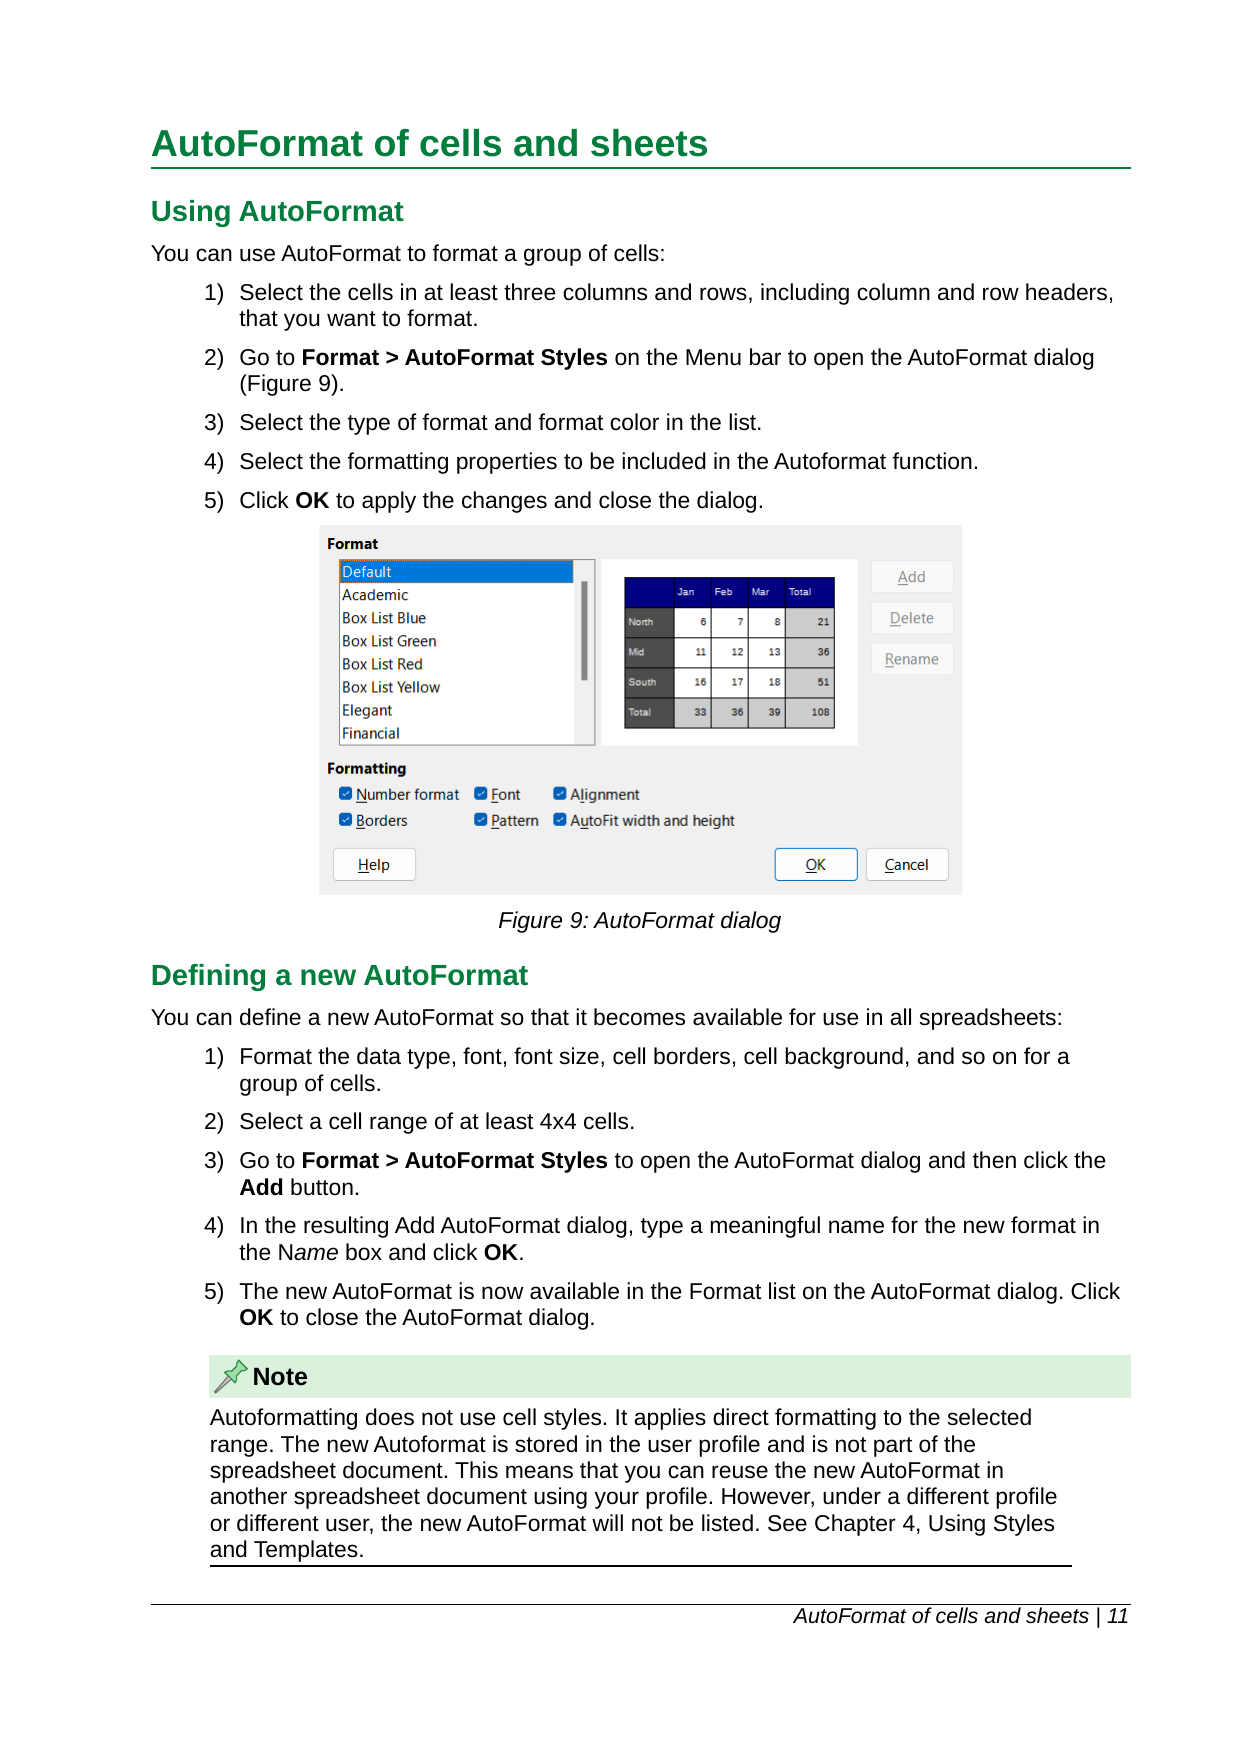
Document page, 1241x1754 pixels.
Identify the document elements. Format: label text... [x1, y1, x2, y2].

subtitle Defining a new AutoFormat [151, 958, 1131, 992]
subtitle Note [209, 1355, 1131, 1398]
subtitle Using AutoFormat [151, 194, 1131, 227]
list The new AutoFormat is now available in the Format list on the AutoFormat dialog. Click OK to close the AutoFormat dialog. [224, 1278, 1131, 1330]
subtitle AutoFormat of cells and sheets [151, 121, 1131, 167]
list Go to Format > AutoFormat Styles on the Menu bar to open the AutoFormat dialog (Figure 9). [224, 344, 1131, 397]
text Autoformatting does not use cell styles. It applies direct formatting to the selected range. The new Autoformat is stored in the user profile and is not part of the spreadsheet document. This means that you can reuse the new AutoFormat in another spreadsheet document using your profile. However, under a different profile or different user, the new AutoFormat will not be listed. See Chapter 4, Using Styles and Templates. [209, 1404, 1072, 1567]
text Figure 9: AutoFormat dialog [319, 907, 962, 933]
list You can use AutoFormat to format a group of cells: [151, 240, 1131, 266]
list In the resulting Add AutoFormat dialog, type a meaningful name for the new format in the Name box and click OK. [224, 1212, 1131, 1265]
list Select the type of format and format color in the list. [224, 409, 1131, 436]
list Click OK to apply the changes and close the dialog. [224, 487, 1131, 513]
picture [319, 525, 963, 895]
list Select the cells in at least three columns and rows, including column and row headers, that you want to format. [224, 279, 1131, 331]
list Format the data type, font, font size, cell borders, cell background, and so on for a group of cells. [224, 1043, 1131, 1096]
list Go to Format > AutoFormat Styles to open the AutoFormat dialog and then click the Add button. [224, 1147, 1131, 1200]
list Select the formatting properties to be included in the Autoformat function. [224, 448, 1131, 474]
list Select a cell range of at least 4x4 cells. [224, 1108, 1131, 1135]
list You can define a new AutoFormat so that it becomes available for use in all spreadsheets: [151, 1004, 1131, 1031]
